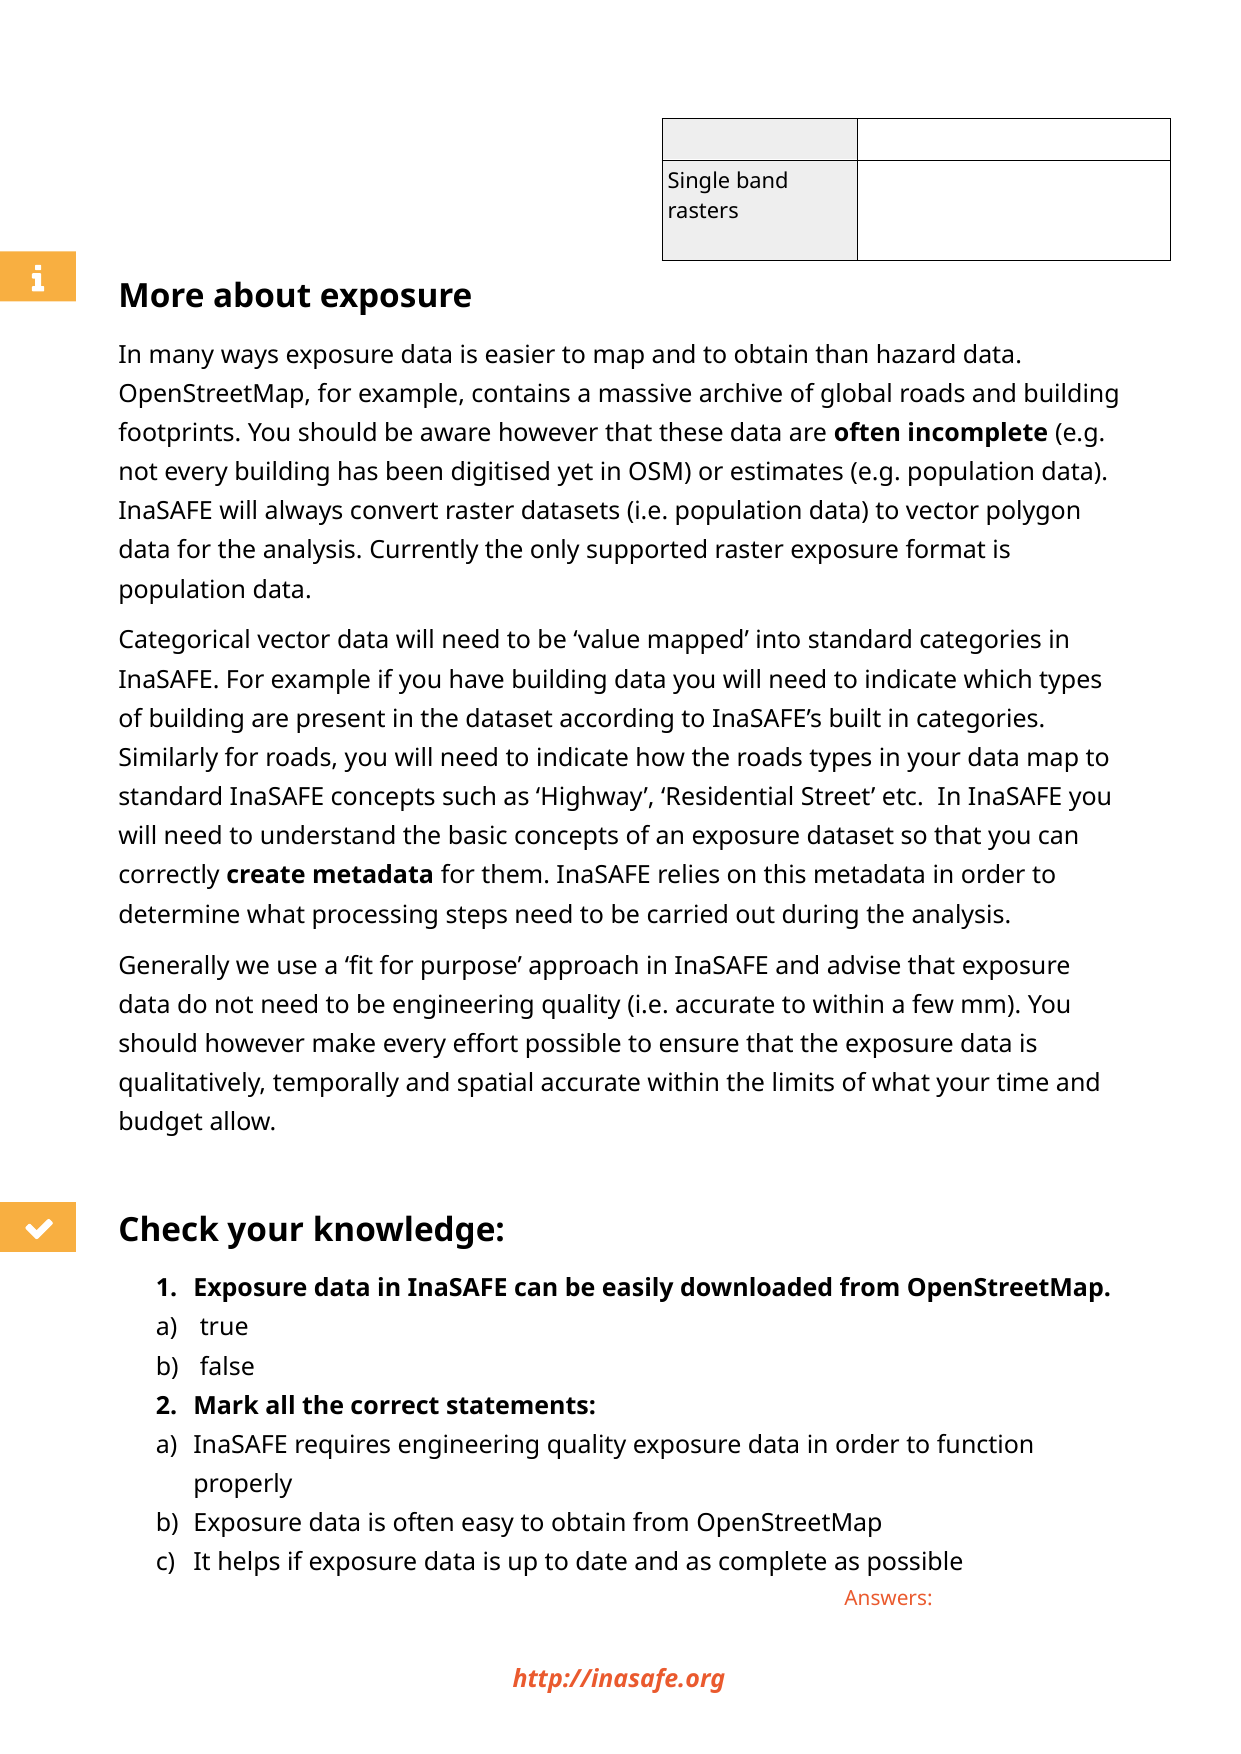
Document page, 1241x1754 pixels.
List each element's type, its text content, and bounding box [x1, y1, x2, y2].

list Mark all the correct statements: [156, 1387, 1122, 1421]
list Exposure data is often easy to obtain from OpenStreetMap [156, 1505, 1122, 1539]
text In many ways exposure data is easier to map and to obtain than hazard data. OpenStreetMap, for example, contains a massive archive of global roads and building footprints. You should be aware however that these data are often incomplete (e.g. not every building has been digitised yet in OSM) or estimates (e.g. population data). InaSAFE will always convert raster datasets (i.e. population data) to vector polygon data for the analysis. Currently the only supported raster exposure format is population data. [118, 336, 1122, 605]
list Exposure data in InaSAFE can be easily downloaded from OpenStreetMap. [156, 1270, 1122, 1304]
table_cell [858, 119, 1170, 159]
table_cell [663, 119, 857, 159]
list false [156, 1348, 1122, 1382]
list true [156, 1309, 1122, 1343]
text Answers: [118, 1583, 1122, 1612]
list InaSAFE requires engineering quality exposure data in order to function properly [156, 1426, 1122, 1500]
subtitle Check your knowledge: [118, 1206, 1122, 1251]
table_cell Single band rasters [663, 161, 857, 260]
text Categorical vector data will need to be ‘value mapped’ into standard categories in InaSAFE. For example if you have building data you will need to indicate which types of building are present in the dataset according to InaSAFE’s built in categories. Similarly for roads, you will need to indicate how the roads types in your data map to standard InaSAFE concepts such as ‘Highway’, ‘Residential Street’ etc. In InaSAFE you will need to understand the basic concepts of an exposure dataset so that you can correctly create metadata for them. InaSAFE relies on this metadata in order to determine what processing steps need to be carried out during the analysis. [118, 622, 1122, 930]
table_cell [858, 161, 1170, 260]
text Generally we use a ‘fit for purpose’ approach in InaSAFE and advise that exposure data do not need to be engineering quality (i.e. accurate to within a few mm). You should however make every effort possible to ensure that the exposure data is qualitatively, temporally and spatial accurate within the limits of what your time and budget allow. [118, 947, 1122, 1138]
subtitle More about exposure [118, 272, 1122, 318]
list It helps if exposure data is up to date and as complete as possible [156, 1544, 1122, 1578]
